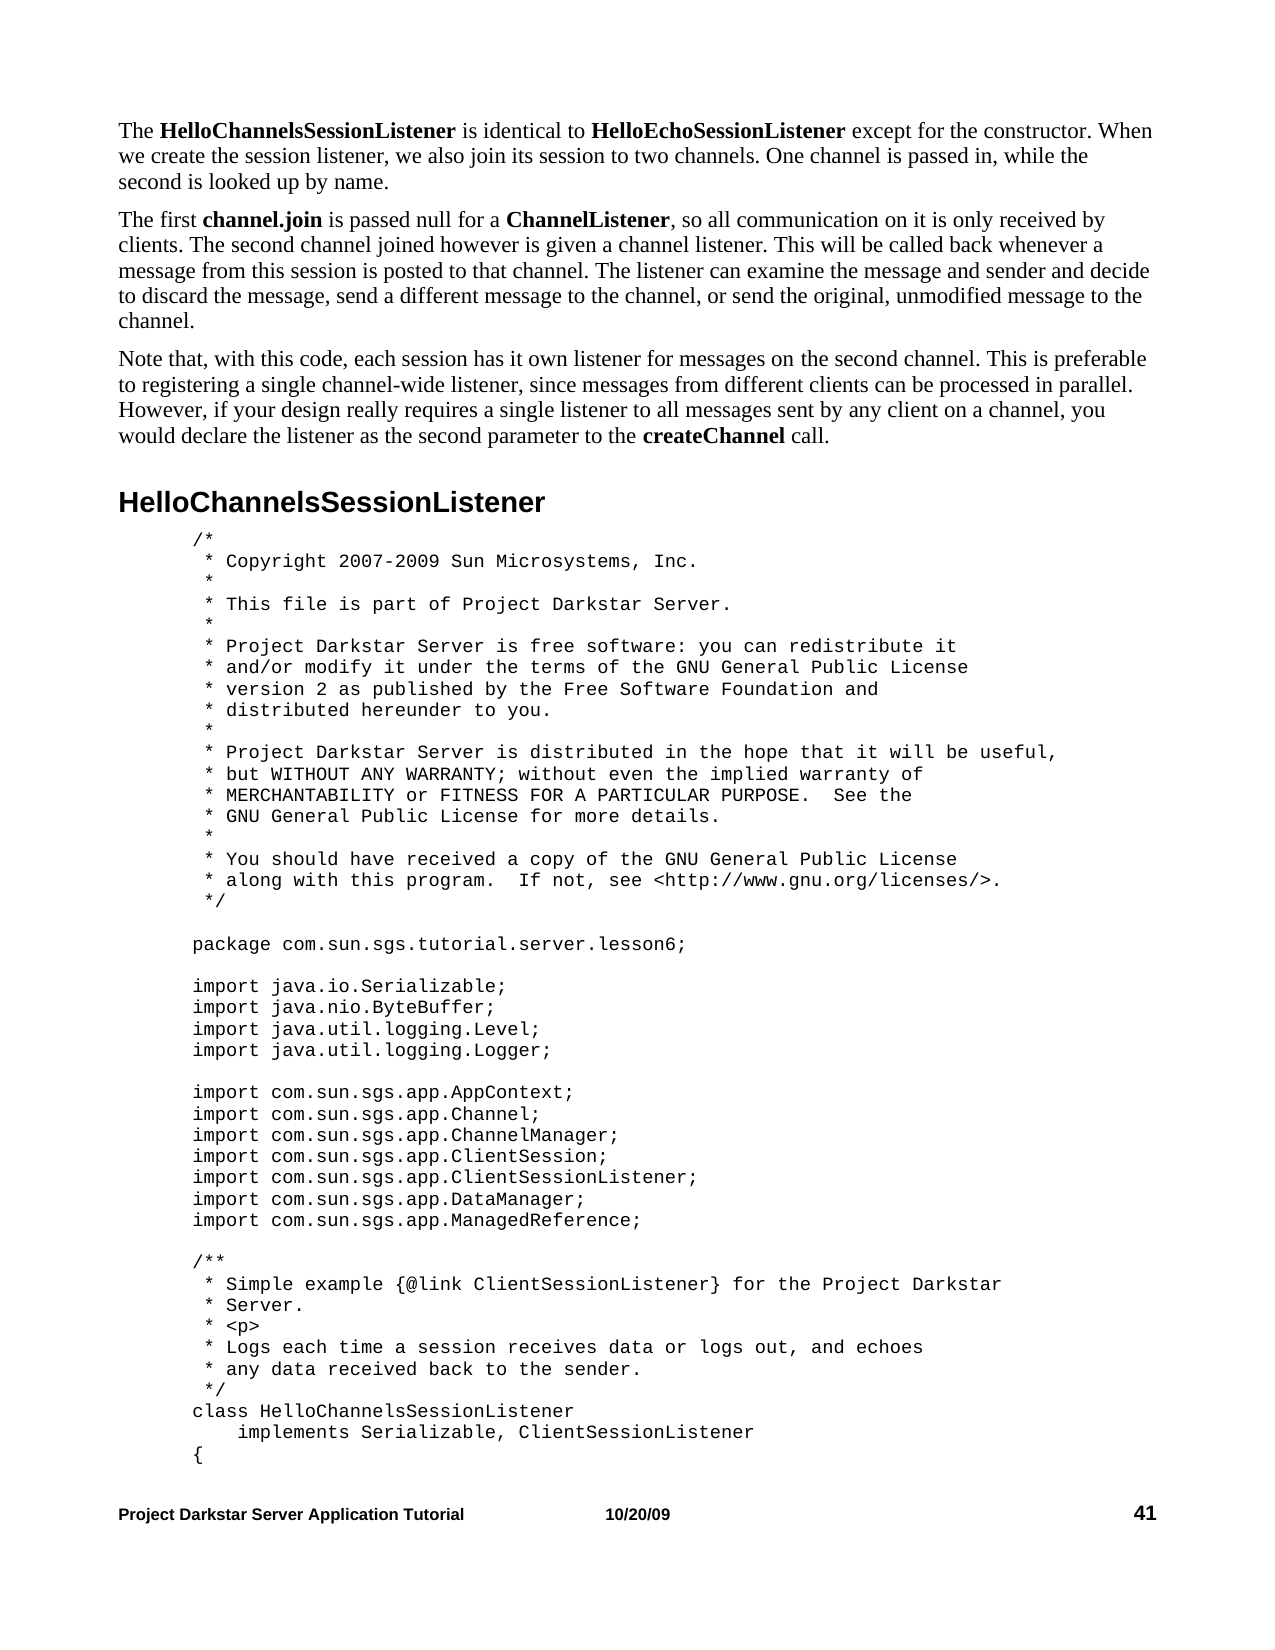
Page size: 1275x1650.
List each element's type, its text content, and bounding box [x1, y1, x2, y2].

text Note that, with this code, each session has it own listener for messages on the second channel. This is preferable to registering a single channel-wide listener, since messages from different clients can be processed in parallel. However, if your design really requires a single listener to all messages sent by any client on a channel, you would declare the listener as the second parameter to the createChannel call. [118, 346, 1157, 448]
text * Server. [192, 1296, 1098, 1317]
text * version 2 as published by the Free Software Foundation and [192, 679, 1098, 701]
text import com.sun.sgs.app.ManagedReference; [192, 1211, 1098, 1232]
text */ [192, 892, 1098, 913]
text import com.sun.sgs.app.Channel; [192, 1104, 1098, 1126]
text * [192, 722, 1098, 743]
text import java.io.Serializable; [192, 977, 1098, 998]
text /* [192, 531, 1098, 552]
text { [192, 1444, 1098, 1466]
text * <p> [192, 1317, 1098, 1338]
text import com.sun.sgs.app.ClientSessionListener; [192, 1168, 1098, 1189]
text * GNU General Public License for more details. [192, 807, 1098, 828]
text * distributed hereunder to you. [192, 701, 1098, 722]
text import java.util.logging.Logger; [192, 1041, 1098, 1062]
text * and/or modify it under the terms of the GNU General Public License [192, 658, 1098, 679]
text class HelloChannelsSessionListener [192, 1402, 1098, 1423]
text * MERCHANTABILITY or FITNESS FOR A PARTICULAR PURPOSE. See the [192, 786, 1098, 807]
text * Copyright 2007-2009 Sun Microsystems, Inc. [192, 552, 1098, 573]
text import com.sun.sgs.app.ChannelManager; [192, 1126, 1098, 1147]
subtitle HelloChannelsSessionListener [118, 486, 1157, 518]
text * Logs each time a session receives data or logs out, and echoes [192, 1338, 1098, 1359]
text * You should have received a copy of the GNU General Public License [192, 849, 1098, 871]
text * any data received back to the sender. [192, 1359, 1098, 1381]
text * Project Darkstar Server is distributed in the hope that it will be useful, [192, 743, 1098, 764]
text /** [192, 1253, 1098, 1274]
text * along with this program. If not, see <http://www.gnu.org/licenses/>. [192, 871, 1098, 892]
text package com.sun.sgs.tutorial.server.lesson6; [192, 934, 1098, 956]
text import com.sun.sgs.app.AppContext; [192, 1083, 1098, 1104]
text * but WITHOUT ANY WARRANTY; without even the implied warranty of [192, 764, 1098, 786]
text * This file is part of Project Darkstar Server. [192, 594, 1098, 616]
text The first channel.join is passed null for a ChannelListener, so all communication on it is only received by clients. The second channel joined however is given a channel listener. This will be called back whenever a message from this session is posted to that channel. The listener can examine the message and sender and decide to discard the message, send a different message to the channel, or send the original, unmodified message to the channel. [118, 207, 1157, 334]
text The HelloChannelsSessionListener is identical to HelloEchoSessionListener except for the constructor. When we create the session listener, we also join its session to two channels. One channel is passed in, while the second is looked up by name. [118, 118, 1157, 194]
text import com.sun.sgs.app.DataManager; [192, 1189, 1098, 1211]
text import java.nio.ByteBuffer; [192, 998, 1098, 1019]
text * Project Darkstar Server is free software: you can redistribute it [192, 637, 1098, 658]
text implements Serializable, ClientSessionListener [192, 1423, 1098, 1444]
text import java.util.logging.Level; [192, 1019, 1098, 1041]
text * [192, 573, 1098, 594]
text * Simple example {@link ClientSessionListener} for the Project Darkstar [192, 1274, 1098, 1296]
text import com.sun.sgs.app.ClientSession; [192, 1147, 1098, 1168]
text * [192, 828, 1098, 849]
text */ [192, 1381, 1098, 1402]
text * [192, 616, 1098, 637]
